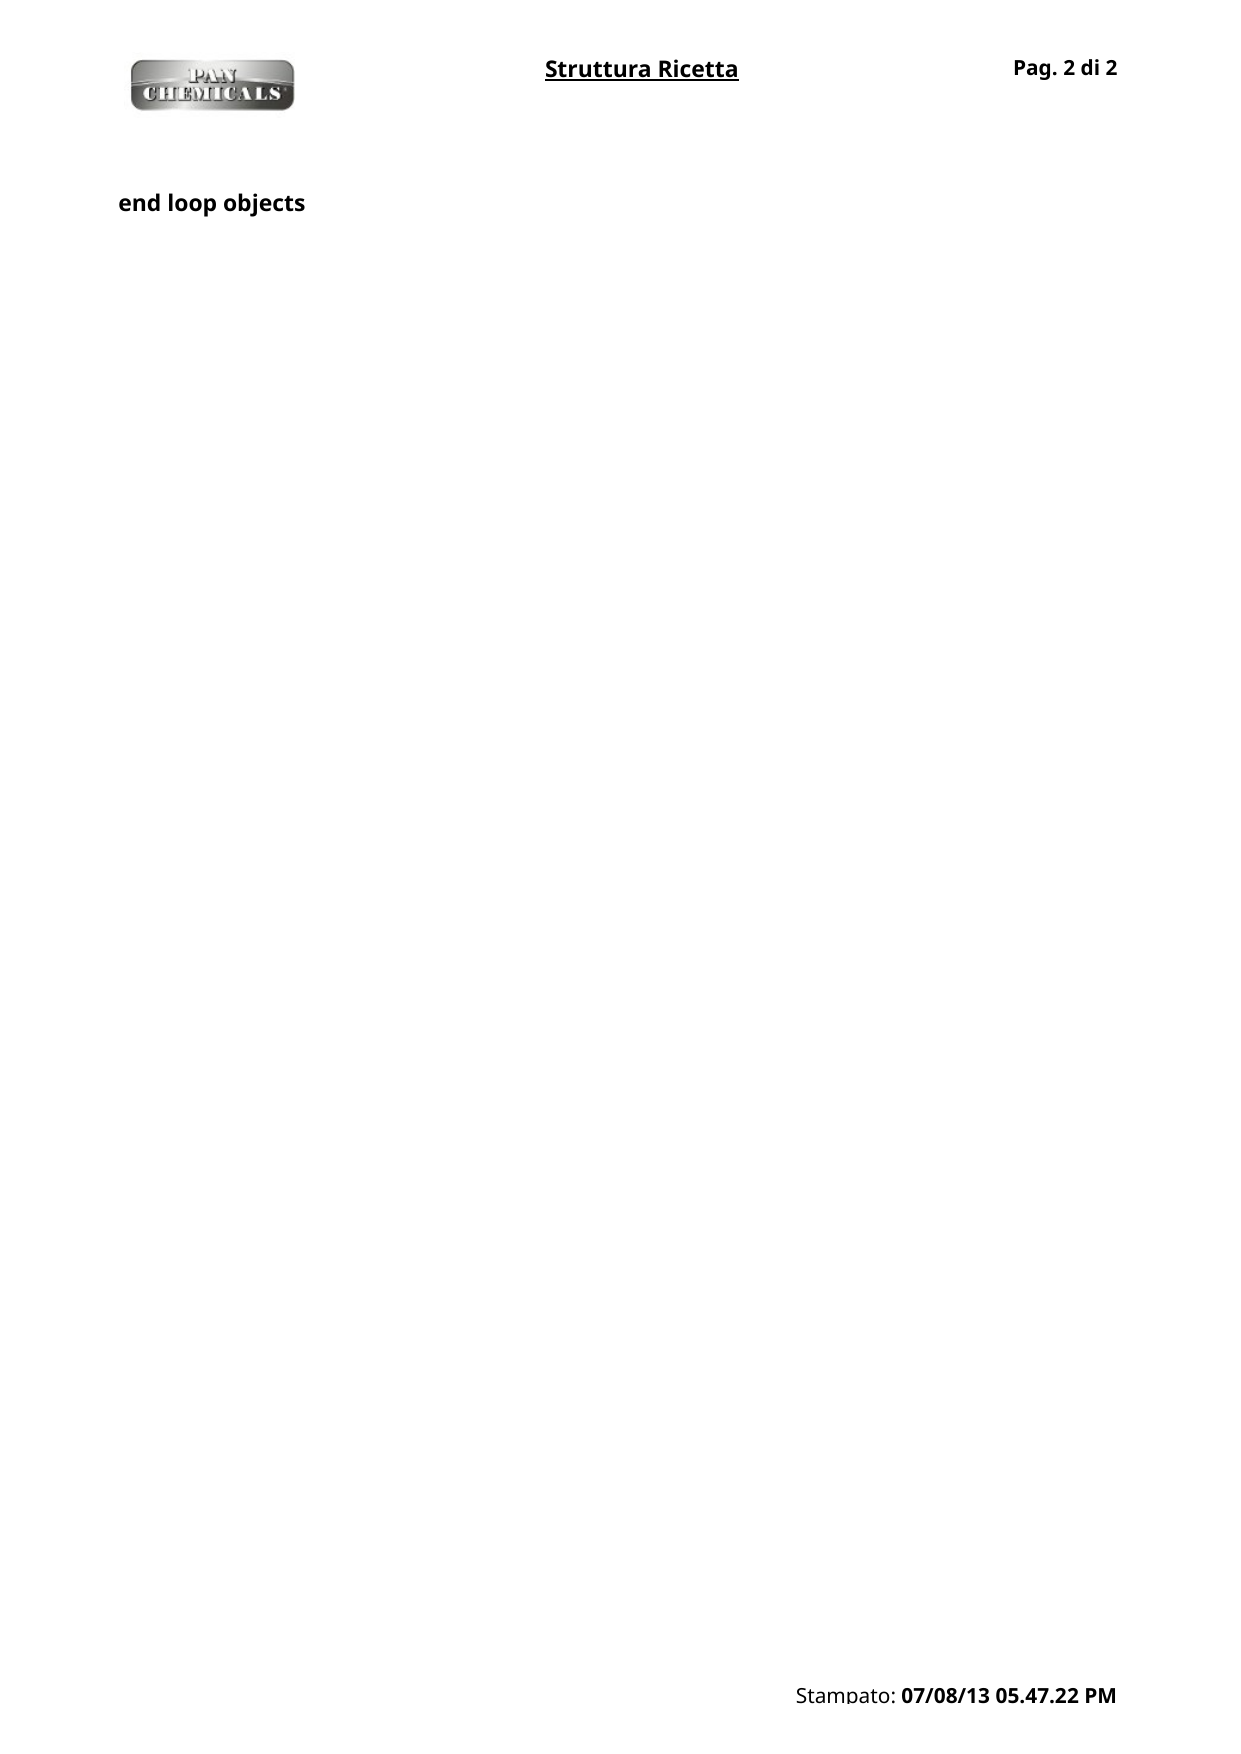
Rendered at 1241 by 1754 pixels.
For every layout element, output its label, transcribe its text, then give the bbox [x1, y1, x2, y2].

text end loop objects [118, 187, 1122, 218]
text </if> [118, 158, 1122, 187]
picture [123, 52, 302, 118]
